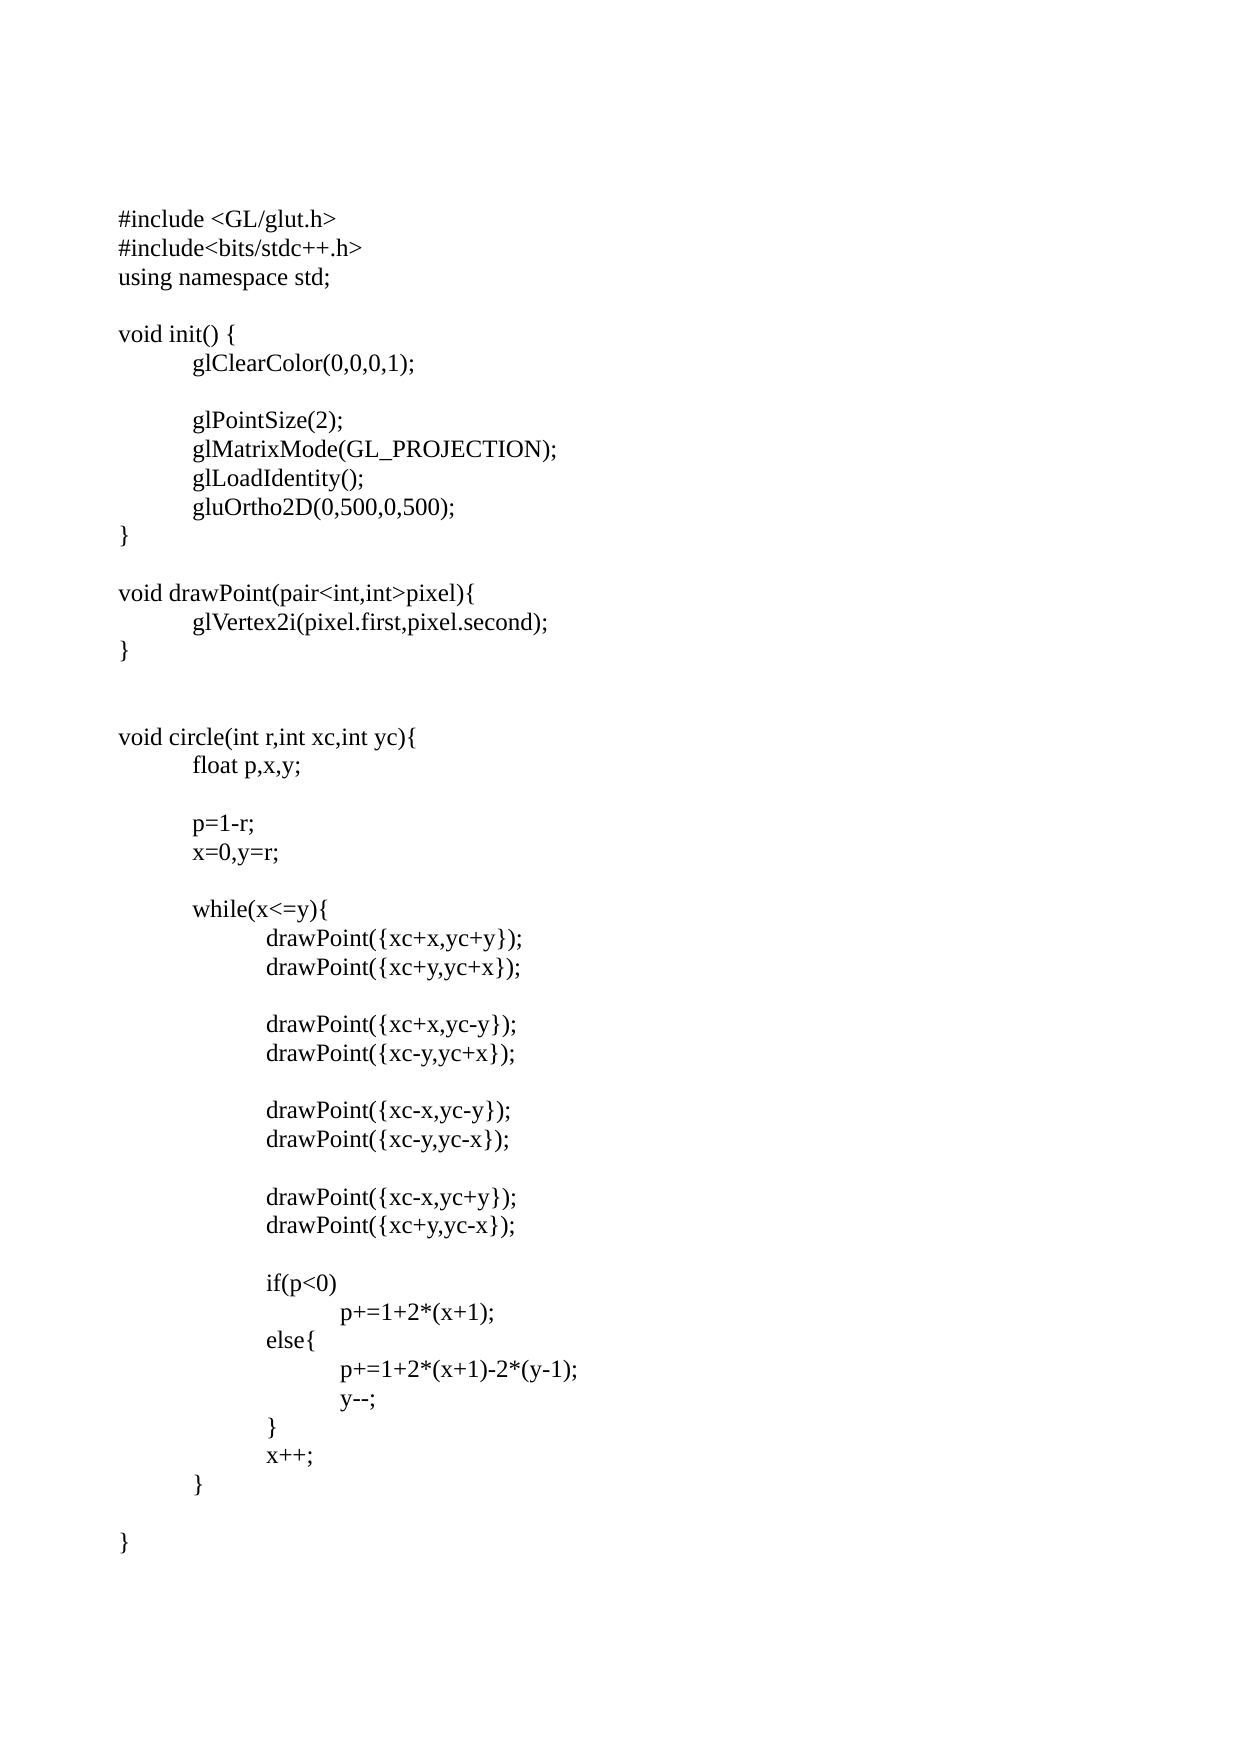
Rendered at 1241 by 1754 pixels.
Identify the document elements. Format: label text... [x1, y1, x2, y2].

text using namespace std; [118, 262, 1122, 291]
text glVertex2i(pixel.first,pixel.second); [118, 607, 1122, 636]
text drawPoint({xc+y,yc+x}); [118, 952, 1122, 981]
text drawPoint({xc-y,yc+x}); [118, 1038, 1122, 1067]
text #include <GL/glut.h> [118, 204, 1122, 233]
text drawPoint({xc-y,yc-x}); [118, 1124, 1122, 1153]
text gluOrtho2D(0,500,0,500); [118, 492, 1122, 521]
text glClearColor(0,0,0,1); [118, 348, 1122, 377]
text x=0,y=r; [118, 837, 1122, 866]
text drawPoint({xc+x,yc-y}); [118, 1009, 1122, 1038]
text p+=1+2*(x+1)-2*(y-1); [118, 1354, 1122, 1383]
text float p,x,y; [118, 751, 1122, 779]
text void circle(int r,int xc,int yc){ [118, 722, 1122, 751]
text drawPoint({xc+x,yc+y}); [118, 923, 1122, 952]
text drawPoint({xc-x,yc+y}); [118, 1182, 1122, 1211]
text else{ [118, 1326, 1122, 1354]
text } [118, 636, 1122, 664]
text glLoadIdentity(); [118, 463, 1122, 492]
text } [118, 1527, 1122, 1556]
text if(p<0) [118, 1268, 1122, 1297]
text glMatrixMode(GL_PROJECTION); [118, 434, 1122, 463]
text x++; [118, 1441, 1122, 1469]
text y--; [118, 1383, 1122, 1412]
text drawPoint({xc+y,yc-x}); [118, 1211, 1122, 1239]
text glPointSize(2); [118, 406, 1122, 434]
text } [118, 521, 1122, 549]
text void drawPoint(pair<int,int>pixel){ [118, 578, 1122, 607]
text p=1-r; [118, 808, 1122, 837]
text while(x<=y){ [118, 894, 1122, 923]
text void init() { [118, 319, 1122, 348]
text p+=1+2*(x+1); [118, 1297, 1122, 1326]
text } [118, 1469, 1122, 1498]
text } [118, 1412, 1122, 1441]
text #include<bits/stdc++.h> [118, 233, 1122, 262]
text drawPoint({xc-x,yc-y}); [118, 1096, 1122, 1124]
